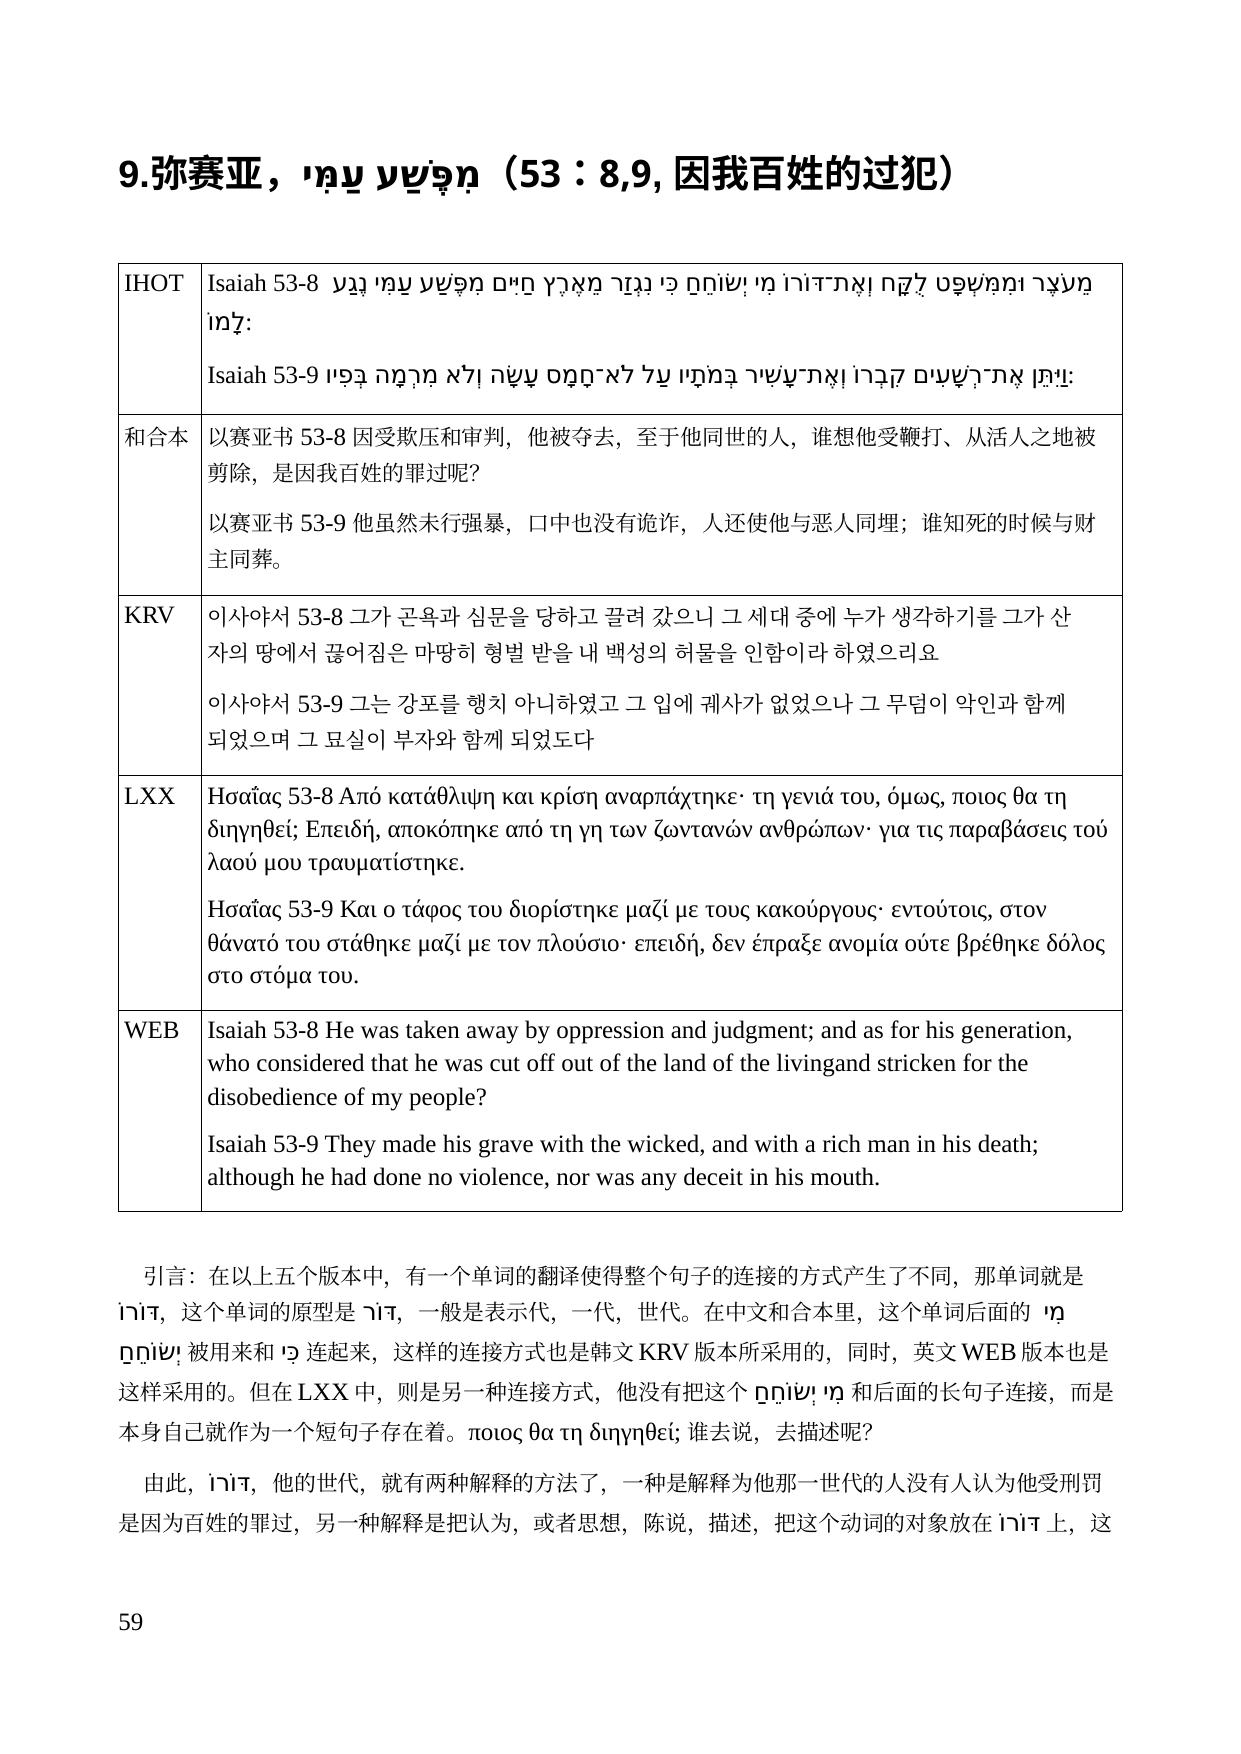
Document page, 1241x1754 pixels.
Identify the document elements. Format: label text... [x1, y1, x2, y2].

table_header IHOT [119, 264, 201, 414]
table_cell KRV [119, 596, 201, 775]
table_cell WEB [119, 1011, 201, 1211]
subtitle 9.弥赛亚，מִפֶּשַׁע עַמִּי（53：8,9, 因我百姓的过犯） [118, 143, 1122, 203]
table_cell LXX [119, 776, 201, 1010]
table_cell Isaiah 53-8 He was taken away by oppression and judgment; and as for his generation, who considered that he was cut off out of the land of the livingand stricken for the disobedience of my people? Isaiah 53-9 They made his grave with the wicked, and with a rich man in his death; although he had done no violence, nor was any deceit in his mouth. [202, 1011, 1122, 1211]
table_cell 以赛亚书 53-8 因受欺压和审判，他被夺去，至于他同世的人，谁想他受鞭打、从活人之地被剪除，是因我百姓的罪过呢？ 以赛亚书 53-9 他虽然未行强暴，口中也没有诡诈，人还使他与恶人同埋；谁知死的时候与财主同葬。 [202, 415, 1122, 594]
text 引言：在以上五个版本中，有一个单词的翻译使得整个句子的连接的方式产生了不同，那单词就是 דּוֹרוֹ，这个单词的原型是 דּוֹר，一般是表示代，一代，世代。在中文和合本里，这个单词后面的 מִי יְשׂוֹחֵחַ 被用来和 כִּי 连起来，这样的连接方式也是韩文KRV版本所采用的，同时，英文WEB版本也是这样采用的。但在LXX中，则是另一种连接方式，他没有把这个 מִי יְשׂוֹחֵחַ 和后面的长句子连接，而是本身自己就作为一个短句子存在着。ποιος θα τη διηγηθεί; 谁去说，去描述呢？ [118, 1259, 1122, 1447]
table_cell 和合本 [119, 415, 201, 594]
text 由此，דּוֹרוֹ，他的世代，就有两种解释的方法了，一种是解释为他那一世代的人没有人认为他受刑罚是因为百姓的罪过，另一种解释是把认为，或者思想，陈说，描述，把这个动词的对象放在 דּוֹרוֹ 上，这也是我个人所倾向的一种方式，而这个 דּוֹרוֹ 一词的前面，正是有个表示受格的 אֶת，这也是LXX的翻译方式，因此接下来的讨论中，我们都会以这样的翻译方式来进行。现在我们把这种翻译方式翻译出来的这一节在下面写出来： [118, 1466, 1122, 1542]
table_header Isaiah 53-8 מֵעֹצֶר וּמִמִּשְׁפָּט לֻקָּח וְאֶת־דּוֹרוֹ מִי יְשׂוֹחֵחַ כִּי נִגְזַר מֵאֶרֶץ חַיִּים מִפֶּשַׁע עַמִּי נֶגַע לָמוֹ: Isaiah 53-9 וַיִּתֵּן אֶת־רְשָׁעִים קִבְרוֹ וְאֶת־עָשִׁיר בְּמֹתָיו עַל לֹא־חָמָס עָשָׂה וְלֹא מִרְמָה בְּפִיו: [202, 264, 1122, 414]
table_cell 이사야서 53-8 그가 곤욕과 심문을 당하고 끌려 갔으니 그 세대 중에 누가 생각하기를 그가 산 자의 땅에서 끊어짐은 마땅히 형벌 받을 내 백성의 허물을 인함이라 하였으리요 이사야서 53-9 그는 강포를 행치 아니하였고 그 입에 궤사가 없었으나 그 무덤이 악인과 함께 되었으며 그 묘실이 부자와 함께 되었도다 [202, 596, 1122, 775]
table_cell Ησαΐας 53-8 Από κατάθλιψη και κρίση αναρπάχτηκε· τη γενιά του, όμως, ποιος θα τη διηγηθεί; Επειδή, αποκόπηκε από τη γη των ζωντανών ανθρώπων· για τις παραβάσεις τού λαού μου τραυματίστηκε. Ησαΐας 53-9 Και ο τάφος του διορίστηκε μαζί με τους κακούργους· εντούτοις, στον θάνατό του στάθηκε μαζί με τον πλούσιο· επειδή, δεν έπραξε ανομία ούτε βρέθηκε δόλος στο στόμα του. [202, 776, 1122, 1010]
